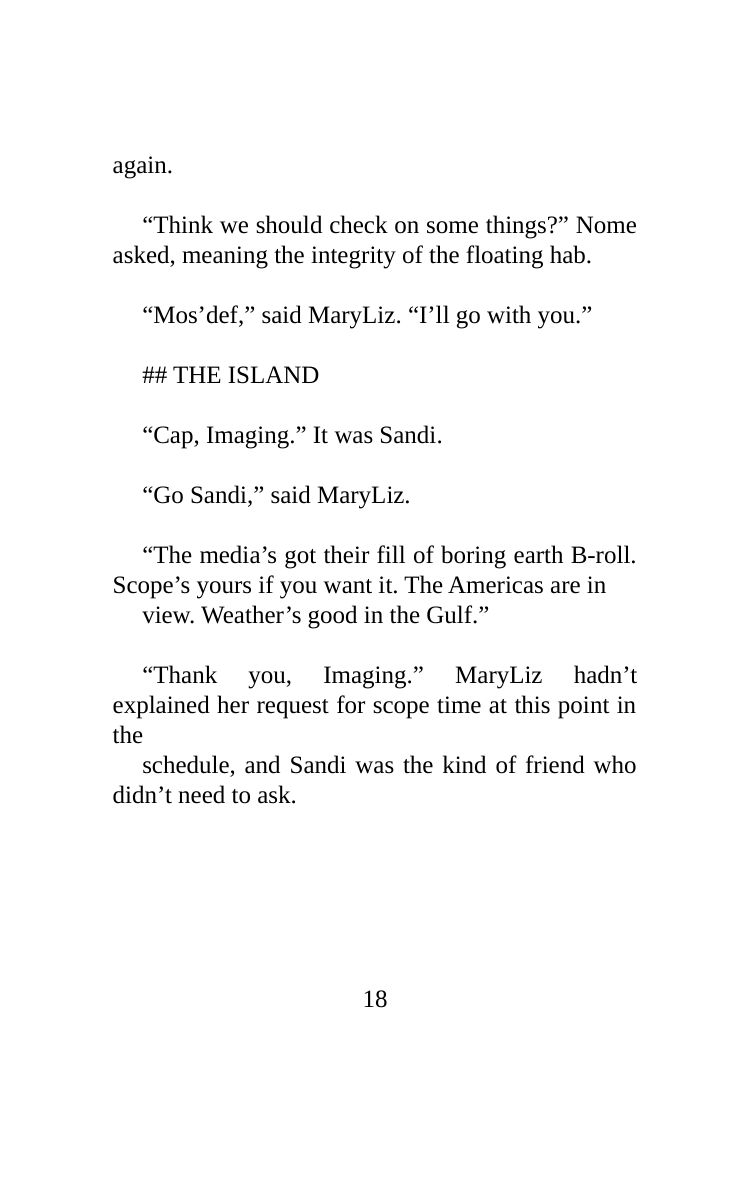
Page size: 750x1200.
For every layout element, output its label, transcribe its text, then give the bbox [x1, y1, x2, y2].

text “Think we should check on some things?” Nome asked, meaning the integrity of the floating hab. [112, 210, 637, 270]
text view. Weather’s good in the Gulf.” [112, 600, 637, 630]
text “Go Sandi,” said MaryLiz. [112, 480, 637, 510]
text again. [112, 150, 637, 180]
text ## THE ISLAND [112, 360, 637, 390]
text “Mos’def,” said MaryLiz. “I’ll go with you.” [112, 300, 637, 330]
text “The media’s got their fill of boring earth B-roll. Scope’s yours if you want it. The Americas are in [112, 540, 637, 600]
text schedule, and Sandi was the kind of friend who didn’t need to ask. [112, 750, 637, 810]
text “Thank you, Imaging.” MaryLiz hadn’t explained her request for scope time at this point in the [112, 660, 637, 750]
text “Cap, Imaging.” It was Sandi. [112, 420, 637, 450]
